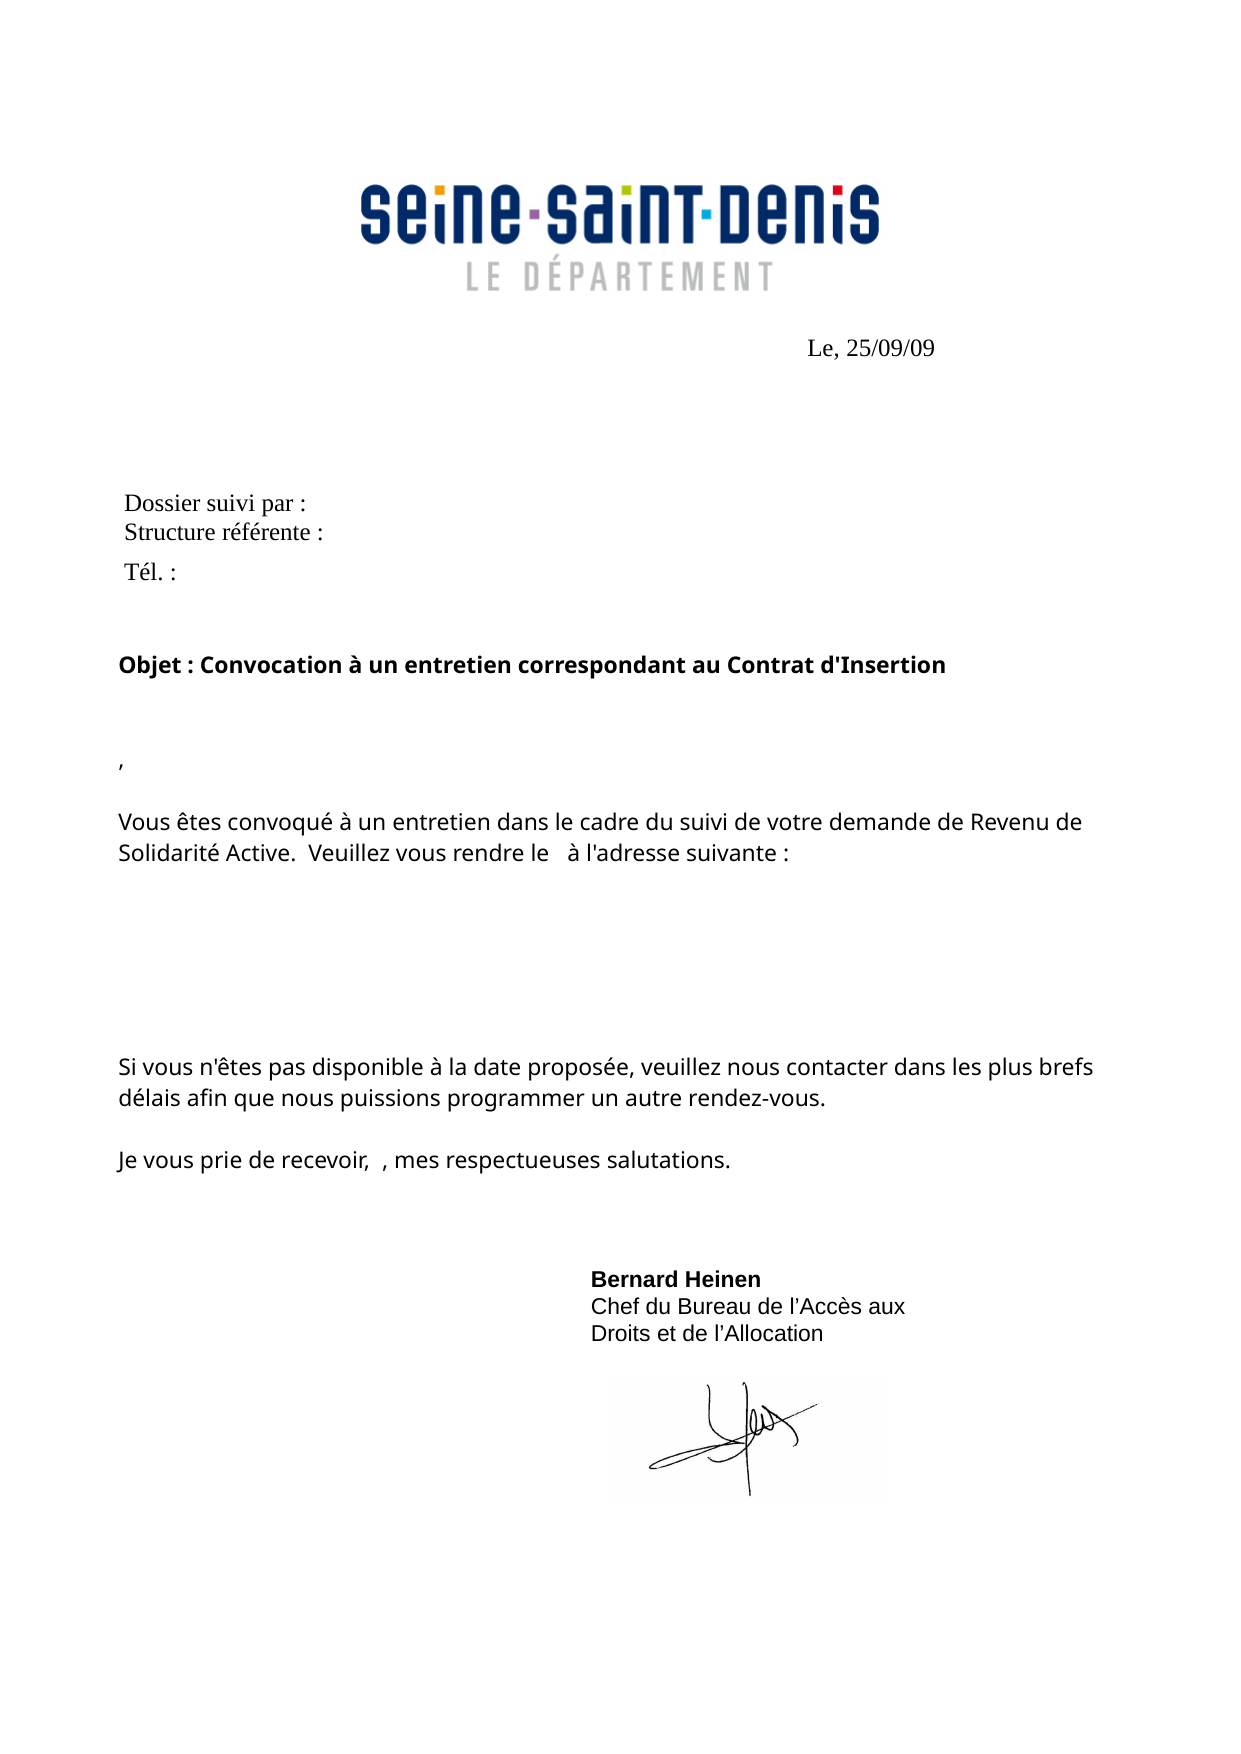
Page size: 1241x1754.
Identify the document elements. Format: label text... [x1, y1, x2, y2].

picture [324, 148, 916, 328]
text Si vous n'êtes pas disponible à la date proposée, veuillez nous contacter dans les plus brefs délais afin que nous puissions programmer un autre rendez-vous. [118, 1051, 1122, 1113]
text Droits et de l’Allocation [591, 1319, 1122, 1347]
table_cell [335, 552, 620, 592]
table_cell [335, 483, 620, 552]
text Objet : Convocation à un entretien correspondant au Contrat d'Insertion [118, 649, 1122, 681]
text Je vous prie de recevoir, , mes respectueuses salutations. [118, 1144, 1122, 1176]
text Vous êtes convoqué à un entretien dans le cadre du suivi de votre demande de Revenu de Solidarité Active. Veuillez vous rendre le à l'adresse suivante : [118, 806, 1122, 868]
table_header [118, 328, 620, 483]
text Bernard Heinen [591, 1265, 1122, 1292]
text Chef du Bureau de l’Accès aux [591, 1292, 1122, 1319]
table_cell Tél. : [118, 552, 335, 592]
text , [118, 743, 1122, 774]
table_cell [620, 483, 1122, 592]
table_cell Dossier suivi par : Structure référente : [118, 483, 335, 552]
table_header Le, 25/09/09 [620, 328, 1122, 483]
